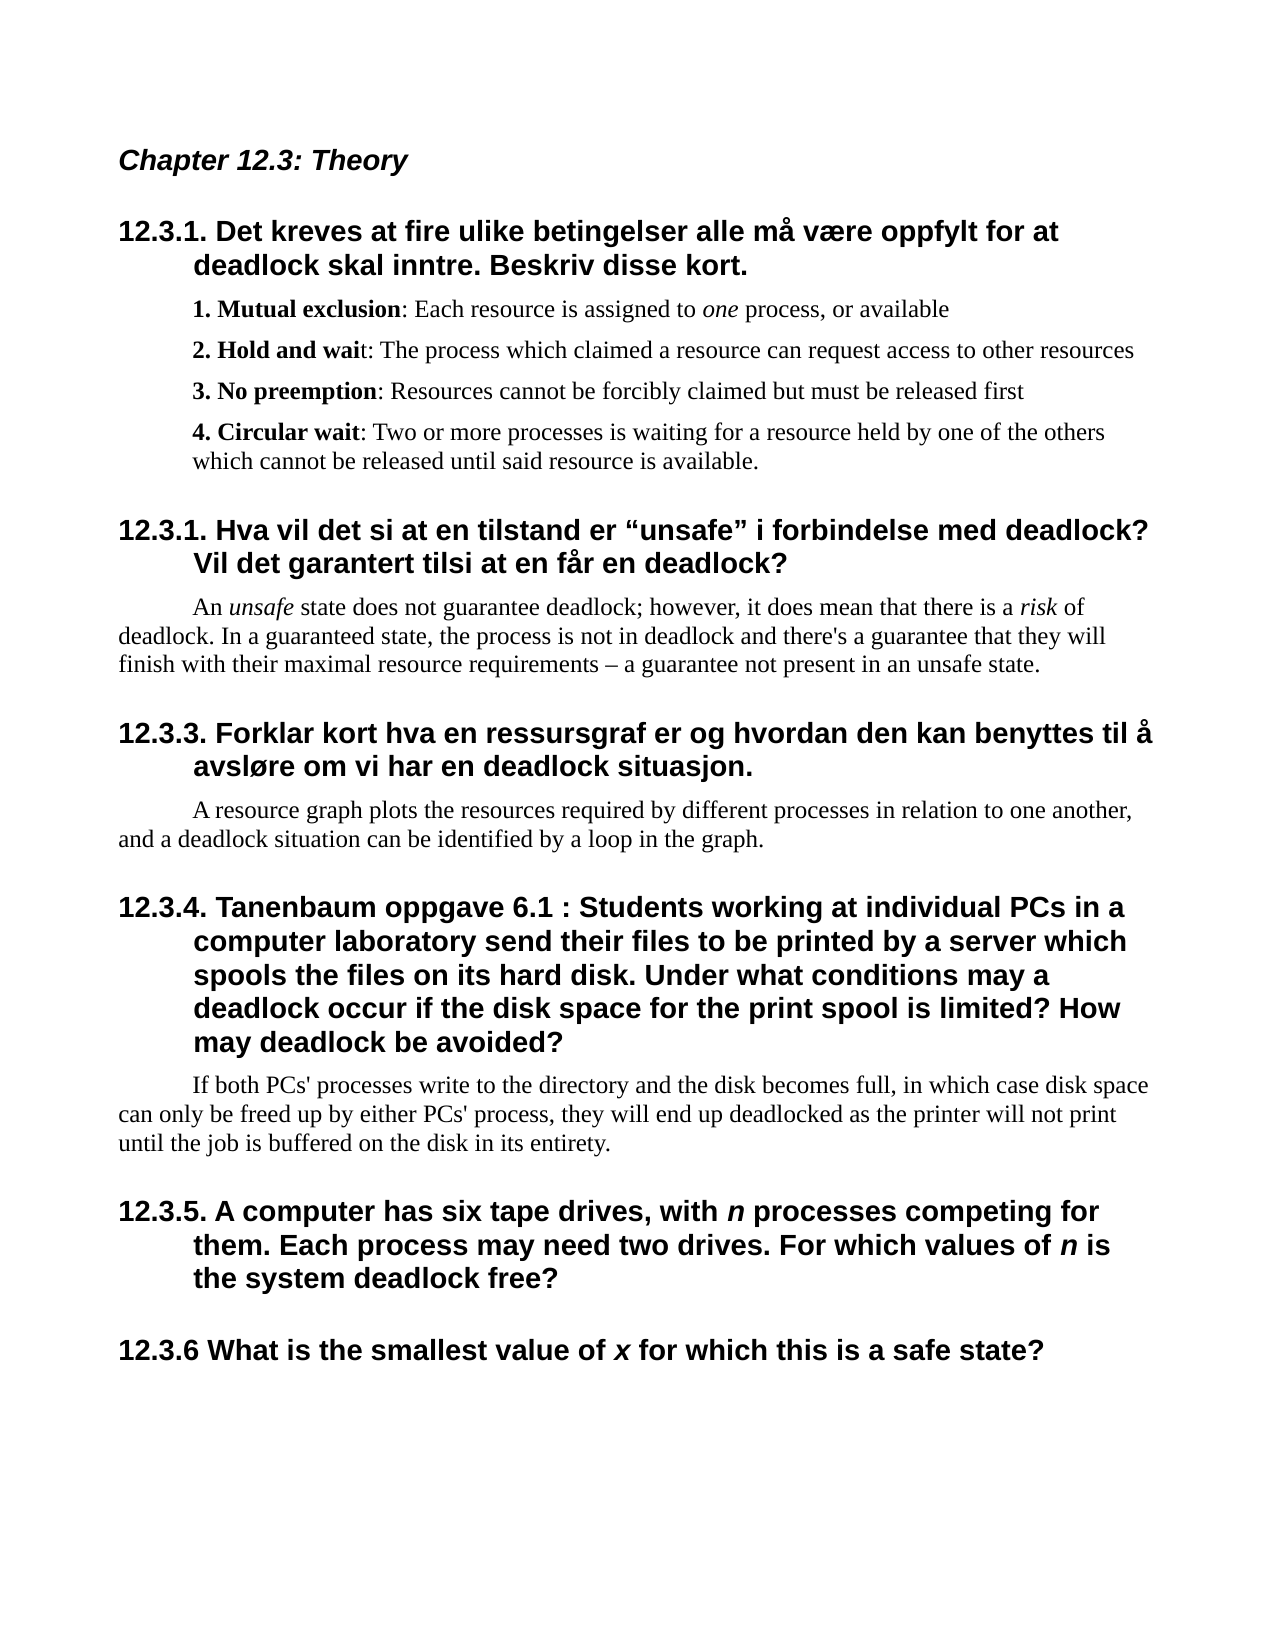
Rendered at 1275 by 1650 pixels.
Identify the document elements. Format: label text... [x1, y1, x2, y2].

text 1. Mutual exclusion: Each resource is assigned to one process, or available [118, 294, 1157, 322]
subtitle 12.3.6 What is the smallest value of x for which this is a safe state? [118, 1332, 1157, 1366]
subtitle 12.3.3. Forklar kort hva en ressursgraf er og hvordan den kan benyttes til å avsløre om vi har en deadlock situasjon. [118, 716, 1157, 783]
subtitle 12.3.1. Det kreves at fire ulike betingelser alle må være oppfylt for at deadlock skal inntre. Beskriv disse kort. [118, 214, 1157, 281]
subtitle 12.3.4. Tanenbaum oppgave 6.1 : Students working at individual PCs in a computer laboratory send their files to be printed by a server which spools the files on its hard disk. Under what conditions may a deadlock occur if the disk space for the print spool is limited? How may deadlock be avoided? [118, 890, 1157, 1058]
text If both PCs' processes write to the directory and the disk becomes full, in which case disk space can only be freed up by either PCs' process, they will end up deadlocked as the printer will not print until the job is buffered on the disk in its entirety. [118, 1071, 1157, 1157]
text 3. No preemption: Resources cannot be forcibly claimed but must be released first [118, 376, 1157, 405]
subtitle Chapter 12.3: Theory [118, 143, 1157, 177]
subtitle 12.3.1. Hva vil det si at en tilstand er “unsafe” i forbindelse med deadlock? Vil det garantert tilsi at en får en deadlock? [118, 512, 1157, 579]
text An unsafe state does not guarantee deadlock; however, it does mean that there is a risk of deadlock. In a guaranteed state, the process is not in deadlock and there's a guarantee that they will finish with their maximal resource requirements – a guarantee not present in an unsafe state. [118, 592, 1157, 678]
subtitle 12.3.5. A computer has six tape drives, with n processes competing for them. Each process may need two drives. For which values of n is the system deadlock free? [118, 1194, 1157, 1295]
text A resource graph plots the resources required by different processes in relation to one another, and a deadlock situation can be identified by a loop in the graph. [118, 795, 1157, 853]
text 2. Hold and wait: The process which claimed a resource can request access to other resources [118, 335, 1157, 364]
text 4. Circular wait: Two or more processes is waiting for a resource held by one of the others which cannot be released until said resource is available. [118, 417, 1157, 475]
